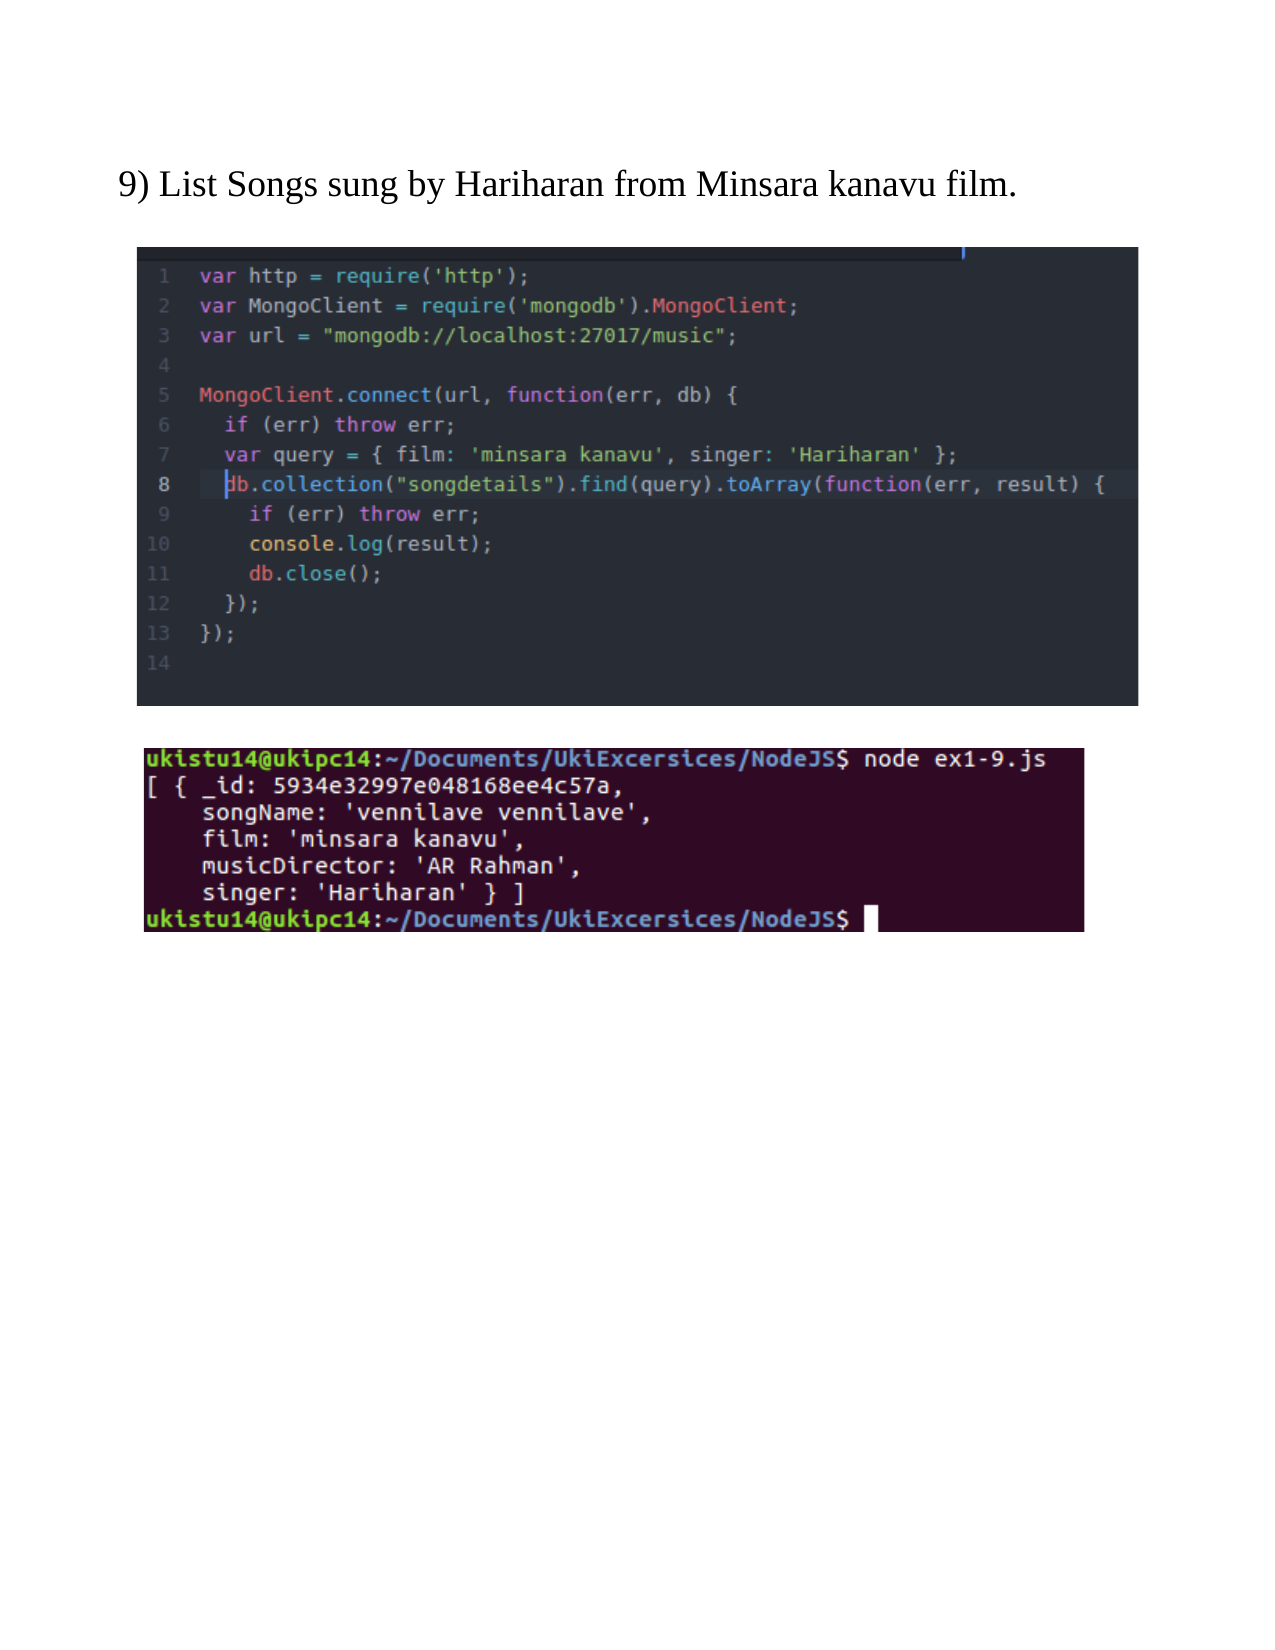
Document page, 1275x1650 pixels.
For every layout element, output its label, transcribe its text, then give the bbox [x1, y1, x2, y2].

picture [136, 247, 1139, 706]
picture [143, 748, 1085, 932]
text 9) List Songs sung by Hariharan from Minsara kanavu film. [118, 161, 1157, 204]
